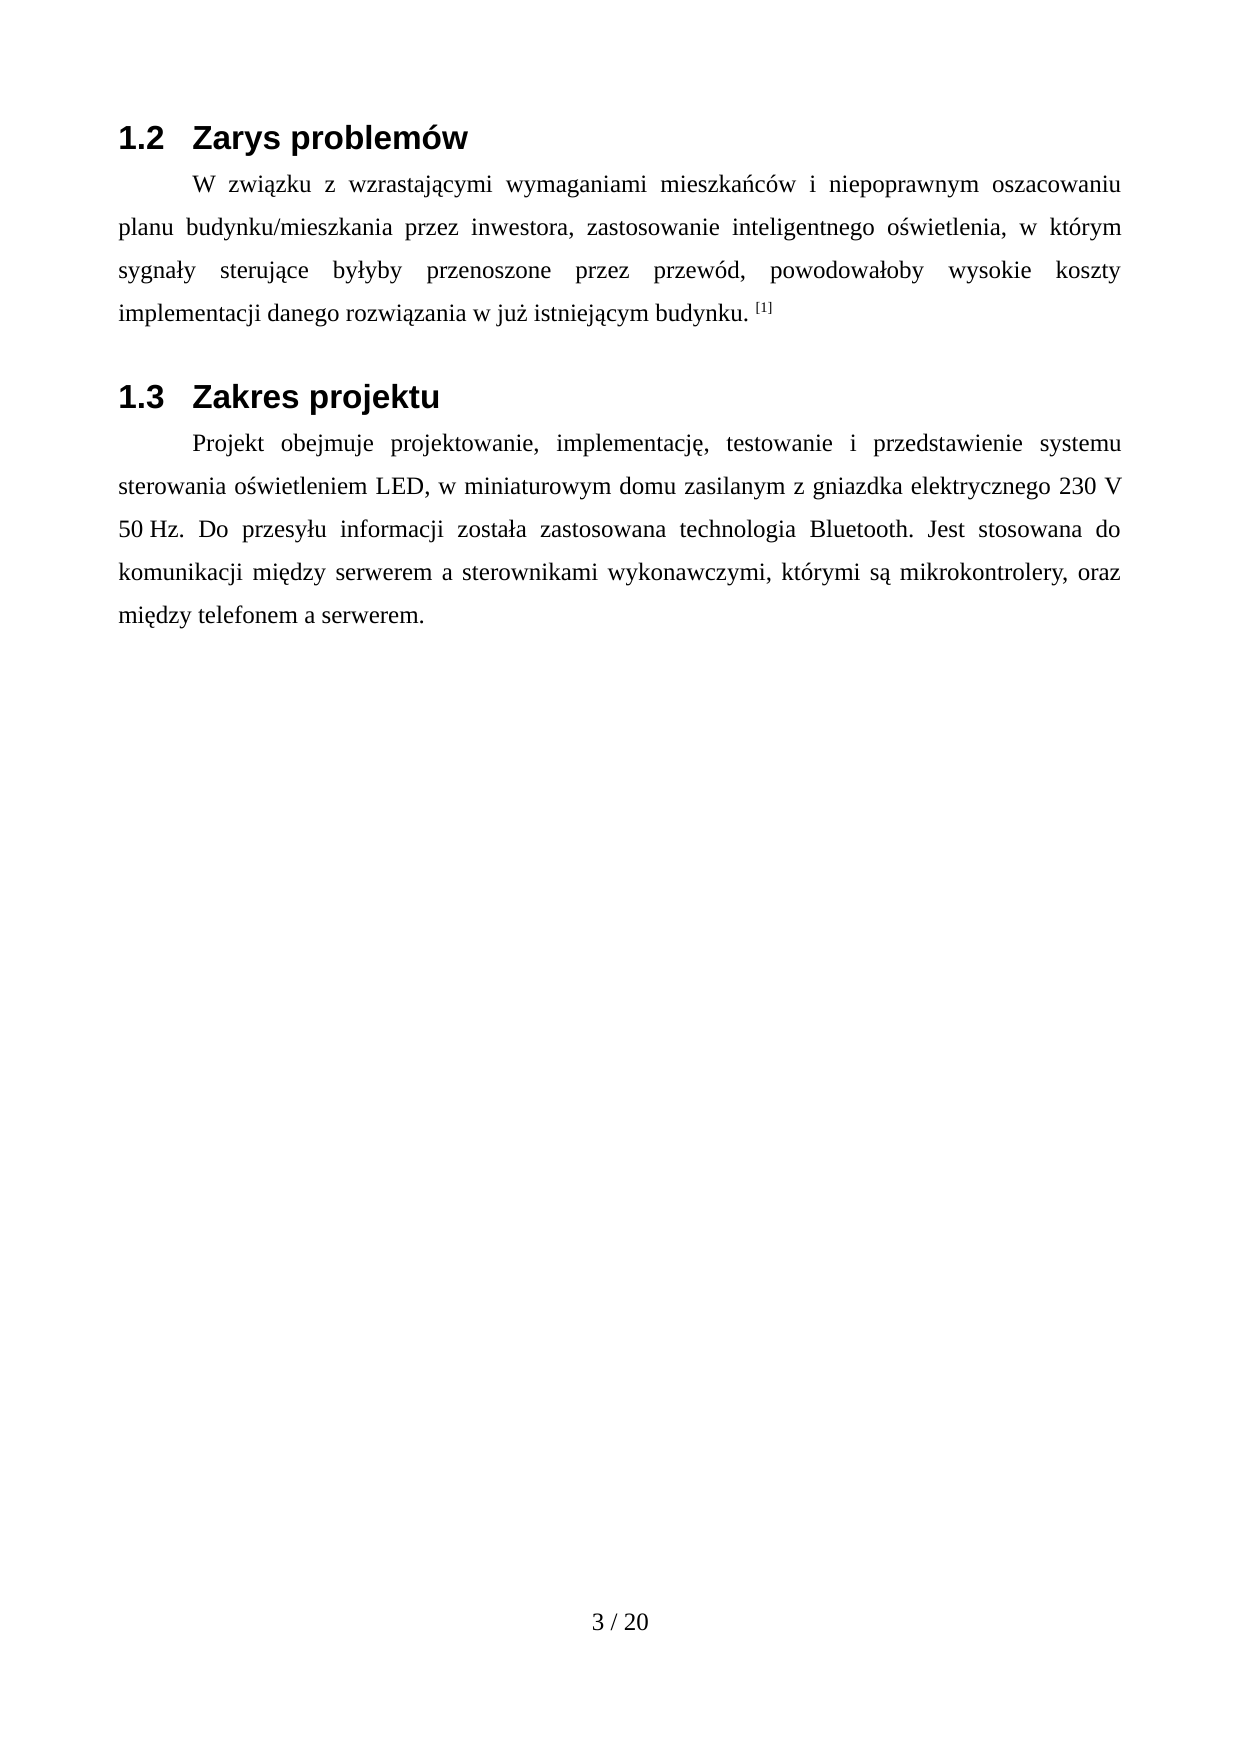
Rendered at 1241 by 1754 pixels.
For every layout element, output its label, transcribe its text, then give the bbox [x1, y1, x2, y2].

text Projekt obejmuje projektowanie, implementację, testowanie i przedstawienie systemu sterowania oświetleniem LED, w miniaturowym domu zasilanym z gniazdka elektrycznego 230 V 50 Hz. Do przesyłu informacji została zastosowana technologia Bluetooth. Jest stosowana do komunikacji między serwerem a sterownikami wykonawczymi, którymi są mikrokontrolery, oraz między telefonem a serwerem. [118, 428, 1122, 629]
text W związku z wzrastającymi wymaganiami mieszkańców i niepoprawnym oszacowaniu planu budynku/mieszkania przez inwestora, zastosowanie inteligentnego oświetlenia, w którym sygnały sterujące byłyby przenoszone przez przewód, powodowałoby wysokie koszty implementacji danego rozwiązania w już istniejącym budynku. [1] [118, 169, 1122, 327]
subtitle Zakres projektu [118, 377, 1122, 415]
subtitle Zarys problemów [118, 118, 1122, 157]
